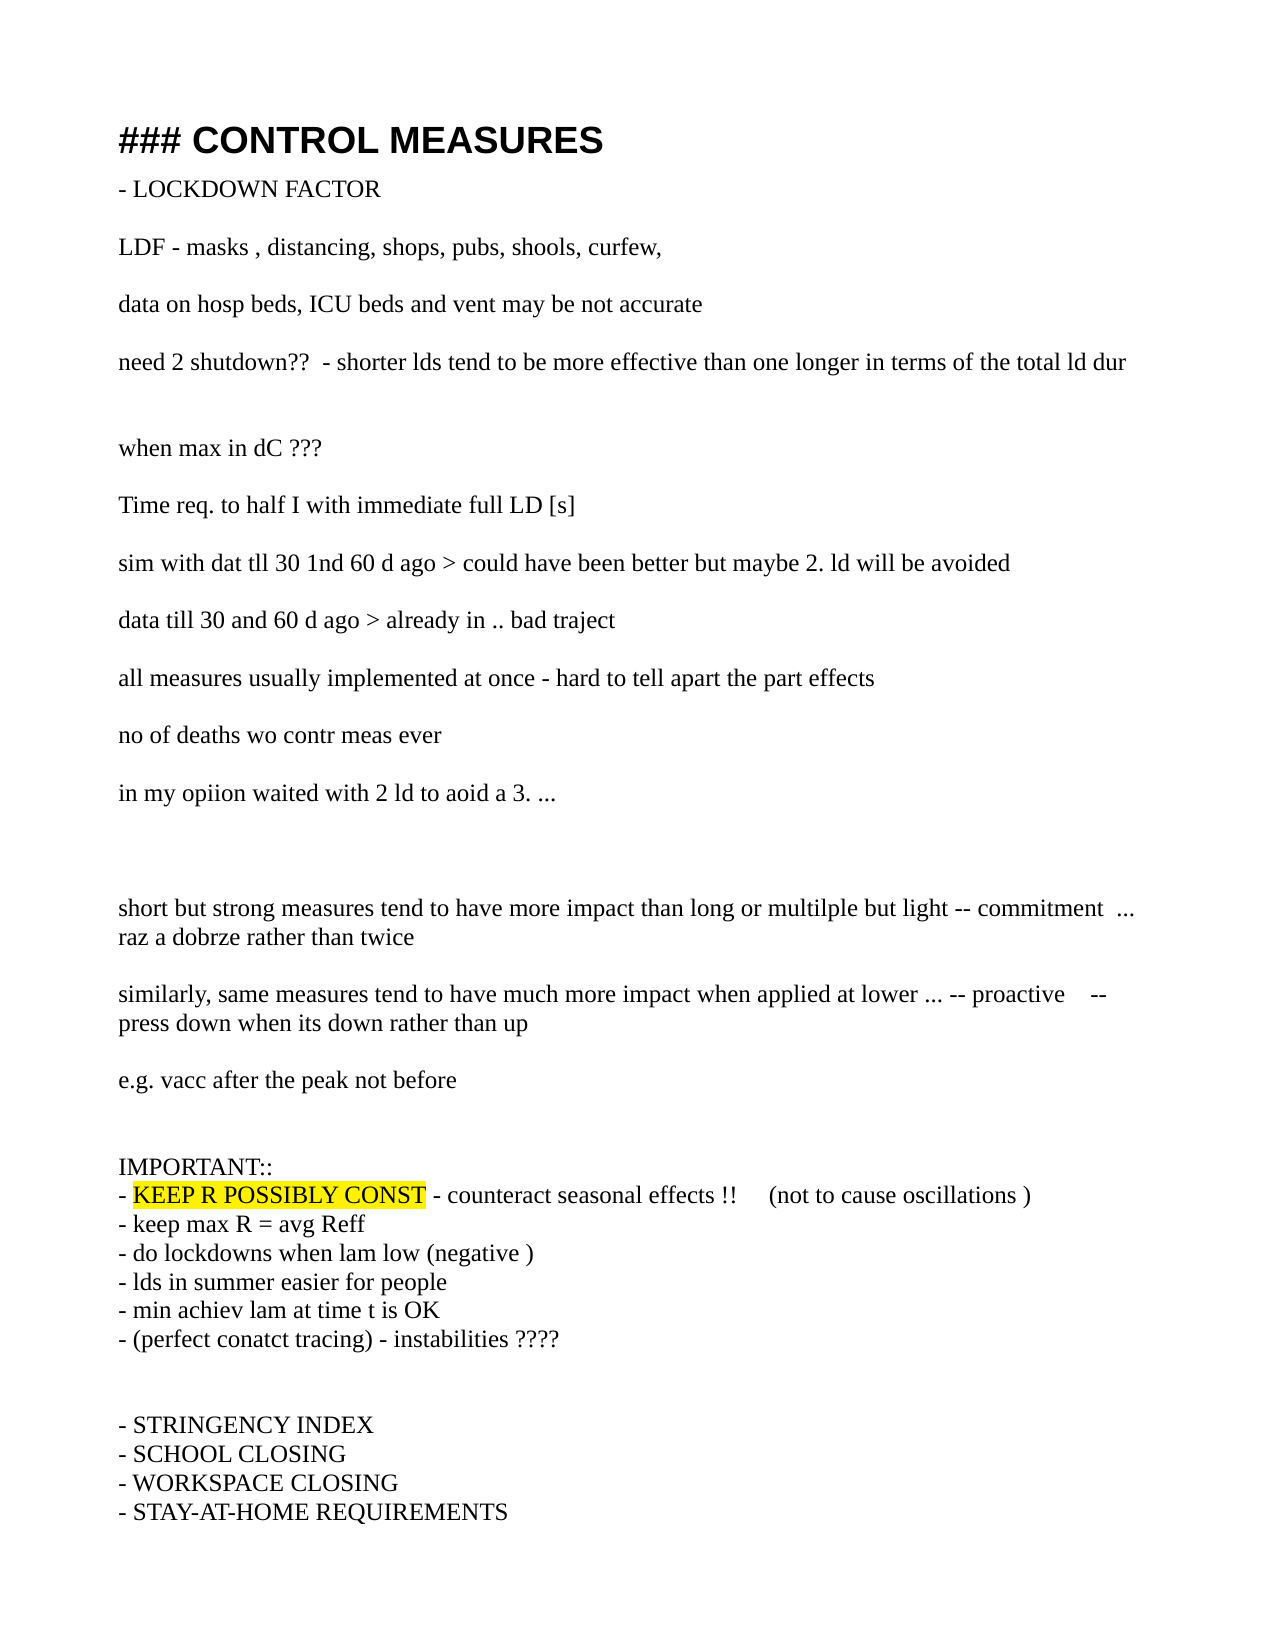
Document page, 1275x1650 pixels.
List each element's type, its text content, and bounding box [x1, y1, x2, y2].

text LDF - masks , distancing, shops, pubs, shools, curfew, [118, 232, 1157, 261]
subtitle ### CONTROL MEASURES [118, 118, 1157, 162]
text data on hosp beds, ICU beds and vent may be not accurate [118, 289, 1157, 318]
text Time req. to half I with immediate full LD [s] [118, 491, 1157, 519]
text short but strong measures tend to have more impact than long or multilple but light -- commitment ... raz a dobrze rather than twice [118, 893, 1157, 951]
text no of deaths wo contr meas ever [118, 721, 1157, 749]
text - min achiev lam at time t is OK [118, 1296, 1157, 1324]
text similarly, same measures tend to have much more impact when applied at lower ... -- proactive --press down when its down rather than up [118, 979, 1157, 1037]
text in my opiion waited with 2 ld to aoid a 3. ... [118, 778, 1157, 807]
text - WORKSPACE CLOSING [118, 1468, 1157, 1497]
text - keep max R = avg Reff [118, 1209, 1157, 1238]
text data till 30 and 60 d ago > already in .. bad traject [118, 606, 1157, 634]
text all measures usually implemented at once - hard to tell apart the part effects [118, 663, 1157, 692]
text sim with dat tll 30 1nd 60 d ago > could have been better but maybe 2. ld will be avoided [118, 548, 1157, 577]
text - LOCKDOWN FACTOR [118, 174, 1157, 203]
text e.g. vacc after the peak not before [118, 1066, 1157, 1094]
text need 2 shutdown?? - shorter lds tend to be more effective than one longer in terms of the total ld dur [118, 347, 1157, 376]
text IMPORTANT:: [118, 1152, 1157, 1181]
text - SCHOOL CLOSING [118, 1439, 1157, 1468]
text - (perfect conatct tracing) - instabilities ???? [118, 1324, 1157, 1353]
text - do lockdowns when lam low (negative ) [118, 1238, 1157, 1267]
text - lds in summer easier for people [118, 1267, 1157, 1296]
text - STAY-AT-HOME REQUIREMENTS [118, 1497, 1157, 1526]
text - STRINGENCY INDEX [118, 1411, 1157, 1439]
text when max in dC ??? [118, 433, 1157, 462]
text - KEEP R POSSIBLY CONST - counteract seasonal effects !! (not to cause oscillations ) [118, 1181, 1157, 1209]
